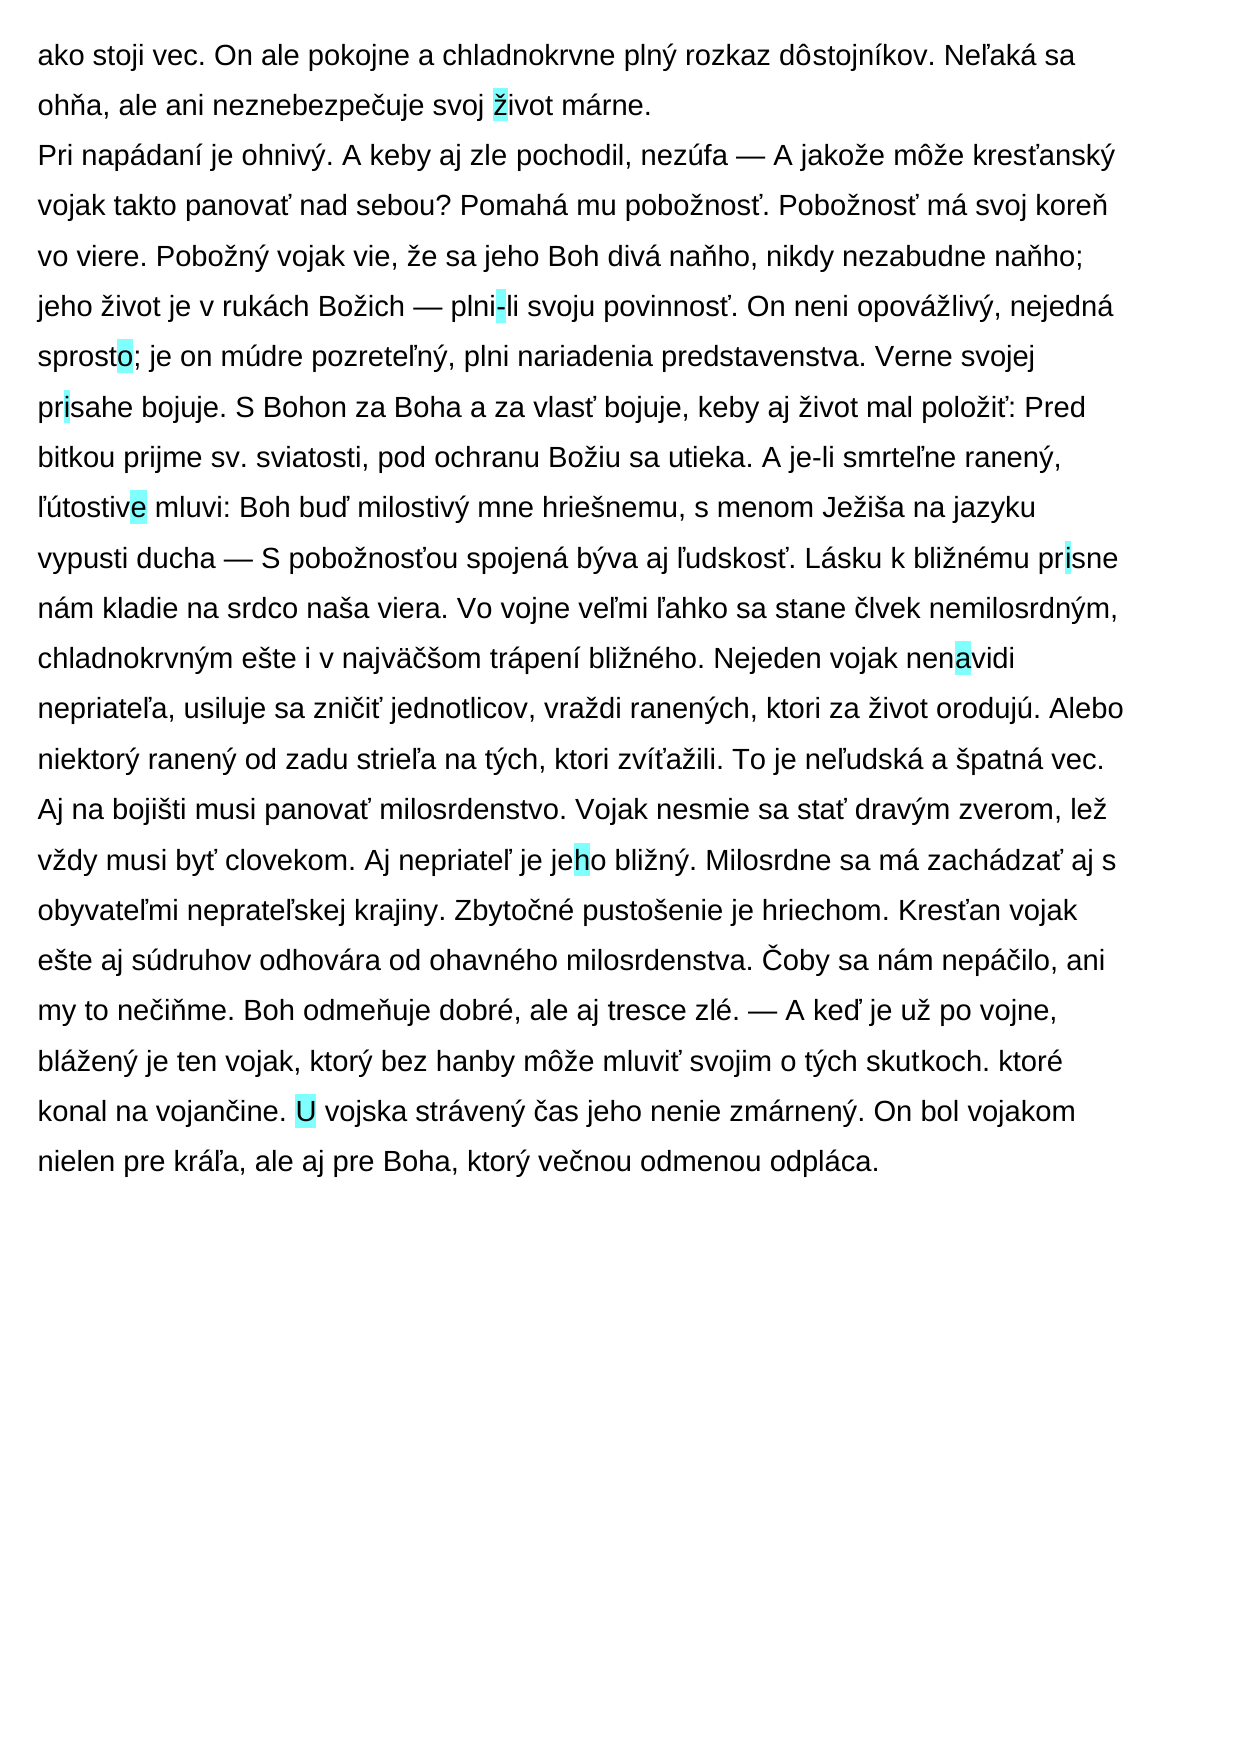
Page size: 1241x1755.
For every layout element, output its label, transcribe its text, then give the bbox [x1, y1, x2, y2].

text Pri napádaní je ohnivý. A keby aj zle pochodil, nezúfa — A jakože môže kres­ťanský vojak takto panovať nad sebou? Pomahá mu pobožnosť. Pobožnosť má svoj koreň vo viere. Pobožný vojak vie, že sa jeho Boh divá naňho, nikdy nezabudne naňho; jeho život je v rukách Božich — plni-li svoju povinnosť. On neni opováž­livý, nejedná sprosto; je on múdre pozreteľný, plni nariadenia predstavenstva. Verne svojej prisahe bojuje. S Bohon za Boha a za vlasť bojuje, keby aj život mal položiť: Pred bitkou prijme sv. sviatosti, pod och­ranu Božiu sa utieka. A je-li smrteľne ranený, ľútostive mluvi: Boh buď milos­tivý mne hriešnemu, s menom Ježiša na jazyku vypusti ducha — S pobožnosťou spojená býva aj ľudskosť. Lásku k bližnému prisne nám kladie na srdco naša viera. Vo vojne veľmi ľahko sa stane člvek nemilosrdným, chladnokrvným ešte i v naj­väčšom trápení bližného. Nejeden vojak nenavidi nepriateľa, usiluje sa zničiť jednotlicov, vraždi ranených, ktori za život orodujú. Alebo niektorý ranený od zadu strieľa na tých, ktori zvíťažili. To je neľudská a špatná vec. Aj na bojišti musi panovať milosrdenstvo. Vojak nesmie sa stať dravým zverom, lež vždy musi byť clovekom. Aj nepriateľ je jeho bližný. Milosrdne sa má za­chádzať aj s obyvateľmi neprateľskej krajiny. Zbytočné pustošenie je hriechom. Kresťan vojak ešte aj súdruhov odhovára od ohav­ného milosrdenstva. Čoby sa nám nepáčilo, ani my to nečiňme. Boh odmeňuje dobré, ale aj tresce zlé. — A keď je už po vojne, blážený je ten vojak, ktorý bez hanby môže mluviť svojim o tých skut­koch. ktoré konal na vojančine. U vojska strávený čas jeho nenie zmárnený. On bol vojakom nielen pre kráľa, ale aj pre Boha, ktorý večnou odmenou odpláca. [37, 138, 1130, 1178]
text ako stoji vec. On ale pokojne a chladnokrvne plný rozkaz dô­stojníkov. Neľaká sa ohňa, ale ani neznebezpečuje svoj život márne. [37, 37, 1130, 121]
